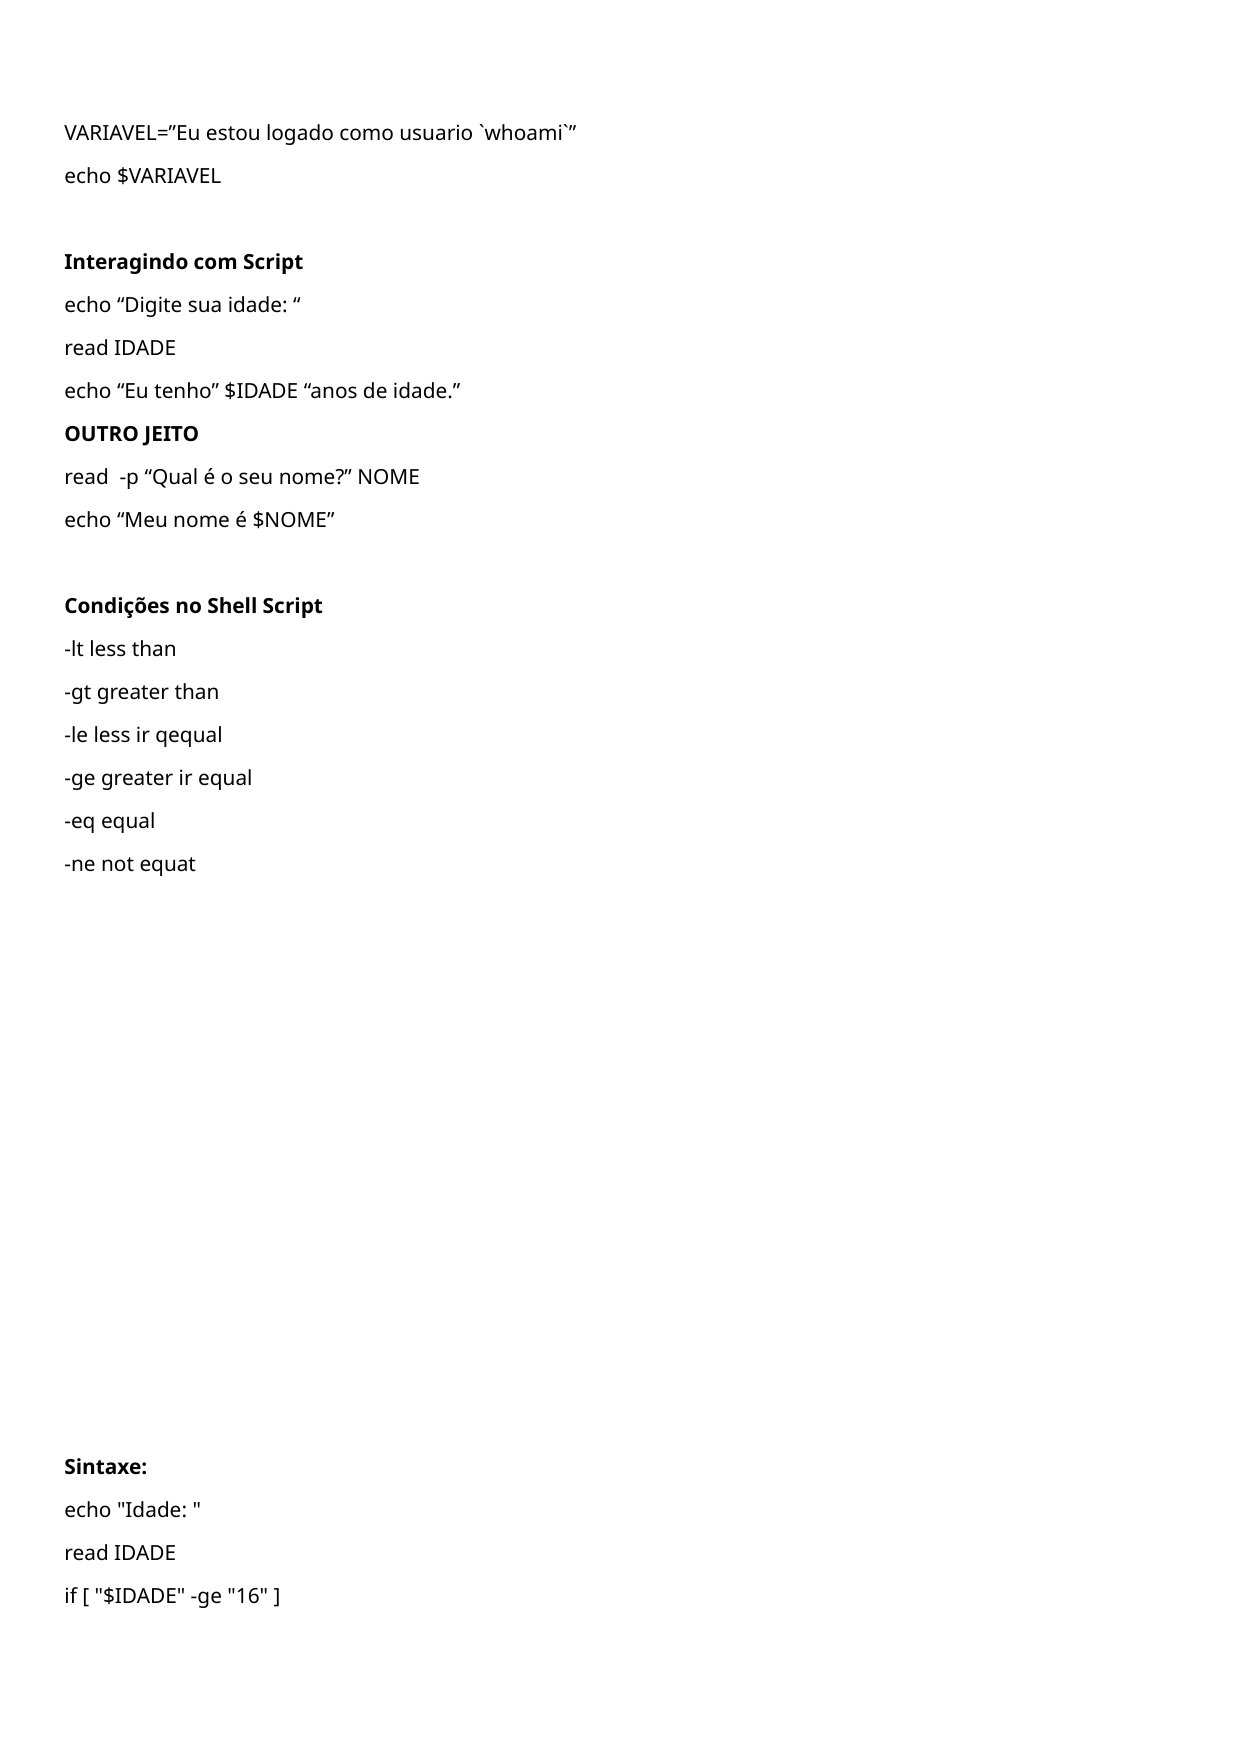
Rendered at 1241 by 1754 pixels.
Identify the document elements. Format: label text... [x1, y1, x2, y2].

text -gt greater than [64, 677, 1123, 706]
text Interagindo com Script [64, 247, 1123, 276]
text read IDADE [64, 333, 1123, 362]
text echo $VARIAVEL [64, 161, 1123, 189]
text -eq equal [64, 806, 1123, 835]
text read IDADE [64, 1538, 1123, 1566]
text -ne not equat [64, 849, 1123, 878]
text -ge greater ir equal [64, 763, 1123, 792]
text -le less ir qequal [64, 720, 1123, 749]
text echo "Idade: " [64, 1495, 1123, 1523]
text Condições no Shell Script [64, 591, 1123, 620]
text -lt less than [64, 634, 1123, 663]
text echo “Eu tenho” $IDADE “anos de idade.” [64, 376, 1123, 405]
text echo “Digite sua idade: “ [64, 290, 1123, 319]
text Sintaxe: [64, 1452, 1123, 1480]
text echo “Meu nome é $NOME” [64, 505, 1123, 534]
text OUTRO JEITO [64, 419, 1123, 448]
text read -p “Qual é o seu nome?” NOME [64, 462, 1123, 491]
text if [ "$IDADE" -ge "16" ] [64, 1581, 1123, 1609]
text VARIAVEL=”Eu estou logado como usuario `whoami`” [64, 118, 1123, 147]
